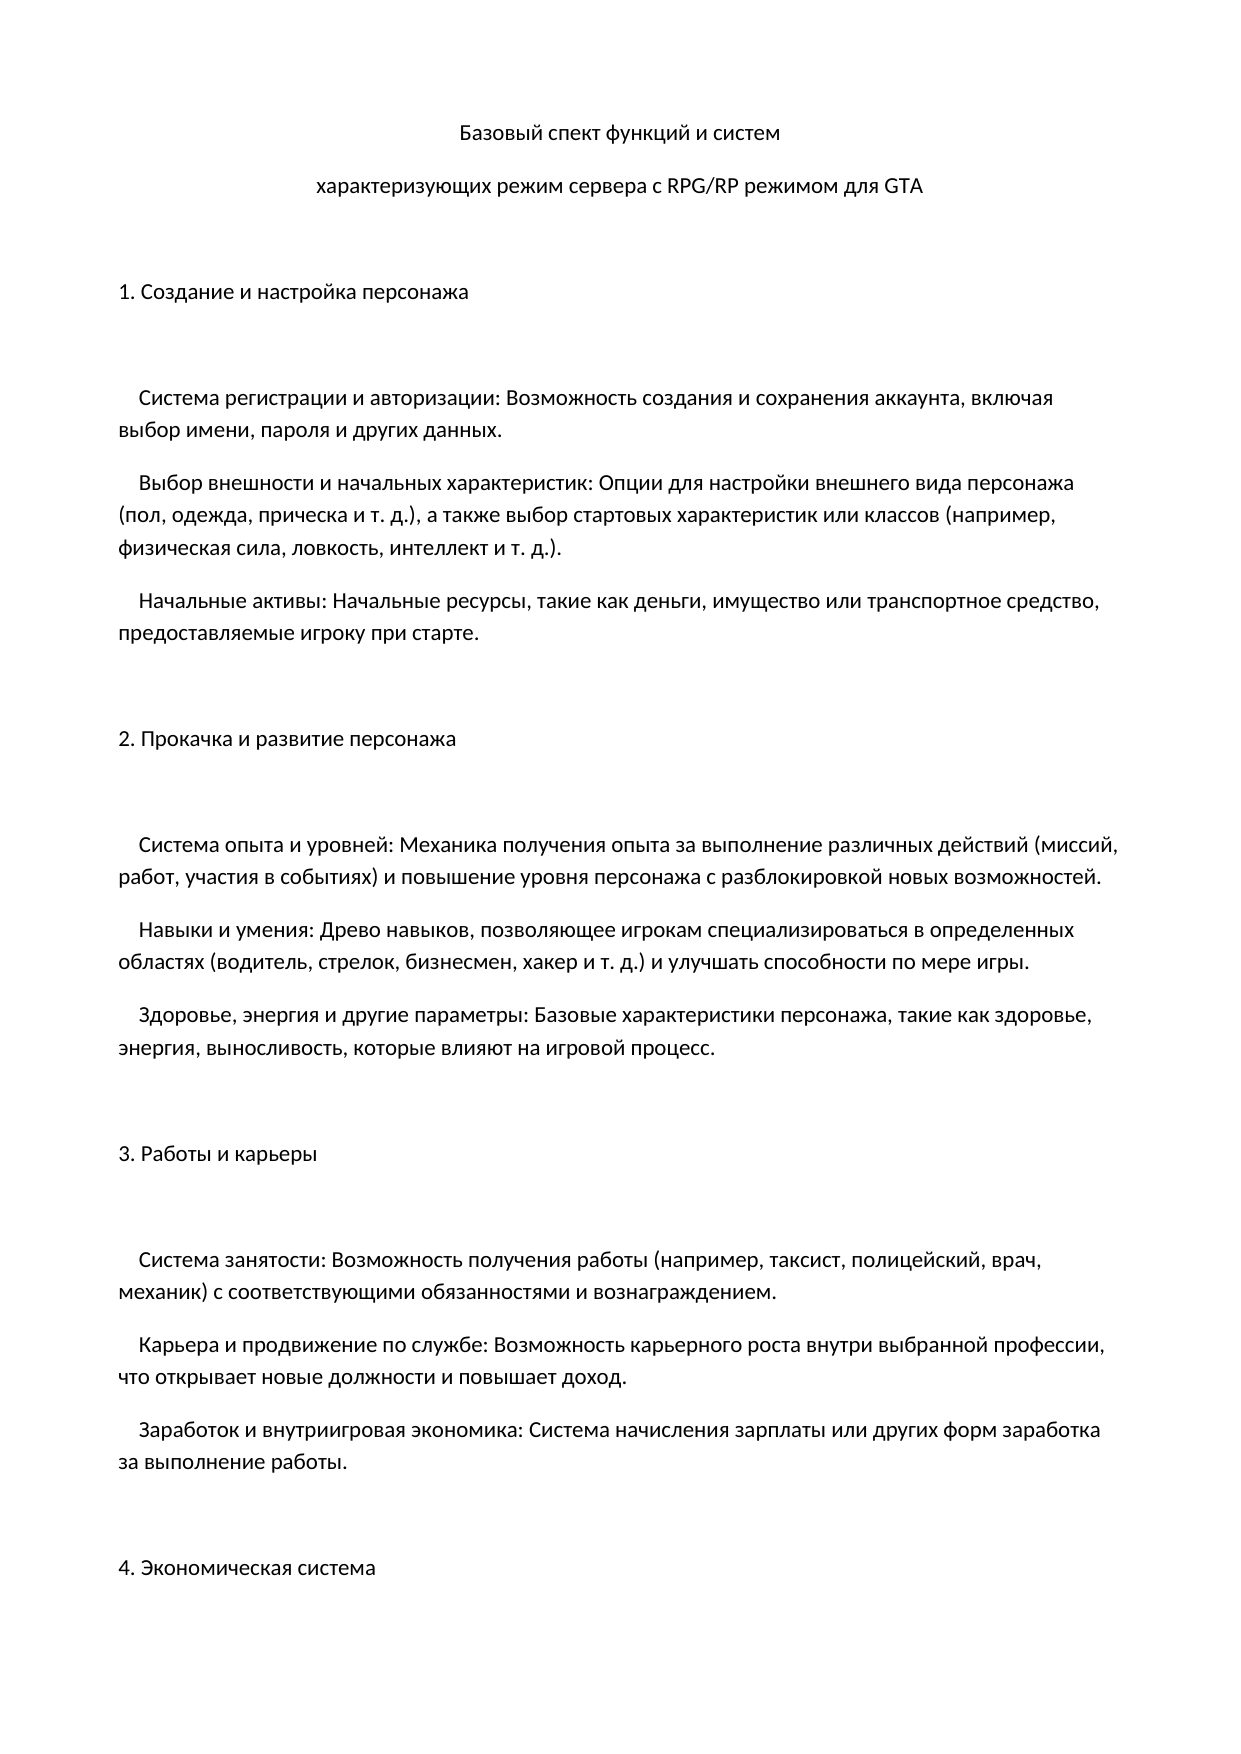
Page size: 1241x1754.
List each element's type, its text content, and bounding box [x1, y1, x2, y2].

text Заработок и внутриигровая экономика: Система начисления зарплаты или других форм заработка за выполнение работы. [118, 1415, 1122, 1475]
text характеризующих режим сервера с RPG/RP режимом для GTA [118, 171, 1122, 199]
text Система занятости: Возможность получения работы (например, таксист, полицейский, врач, механик) с соответствующими обязанностями и вознаграждением. [118, 1245, 1122, 1305]
text Начальные активы: Начальные ресурсы, такие как деньги, имущество или транспортное средство, предоставляемые игроку при старте. [118, 586, 1122, 646]
text 3. Работы и карьеры [118, 1139, 1122, 1167]
text Система регистрации и авторизации: Возможность создания и сохранения аккаунта, включая выбор имени, пароля и других данных. [118, 383, 1122, 443]
text 2. Прокачка и развитие персонажа [118, 724, 1122, 752]
text Карьера и продвижение по службе: Возможность карьерного роста внутри выбранной профессии, что открывает новые должности и повышает доход. [118, 1330, 1122, 1390]
text Выбор внешности и начальных характеристик: Опции для настройки внешнего вида персонажа (пол, одежда, прическа и т. д.), а также выбор стартовых характеристик или классов (например, физическая сила, ловкость, интеллект и т. д.). [118, 468, 1122, 561]
text Базовый спект функций и систем [118, 118, 1122, 146]
text 1. Создание и настройка персонажа [118, 277, 1122, 305]
text Навыки и умения: Древо навыков, позволяющее игрокам специализироваться в определенных областях (водитель, стрелок, бизнесмен, хакер и т. д.) и улучшать способности по мере игры. [118, 915, 1122, 976]
text 4. Экономическая система [118, 1553, 1122, 1581]
text Здоровье, энергия и другие параметры: Базовые характеристики персонажа, такие как здоровье, энергия, выносливость, которые влияют на игровой процесс. [118, 1001, 1122, 1061]
text Система опыта и уровней: Механика получения опыта за выполнение различных действий (миссий, работ, участия в событиях) и повышение уровня персонажа с разблокировкой новых возможностей. [118, 830, 1122, 890]
